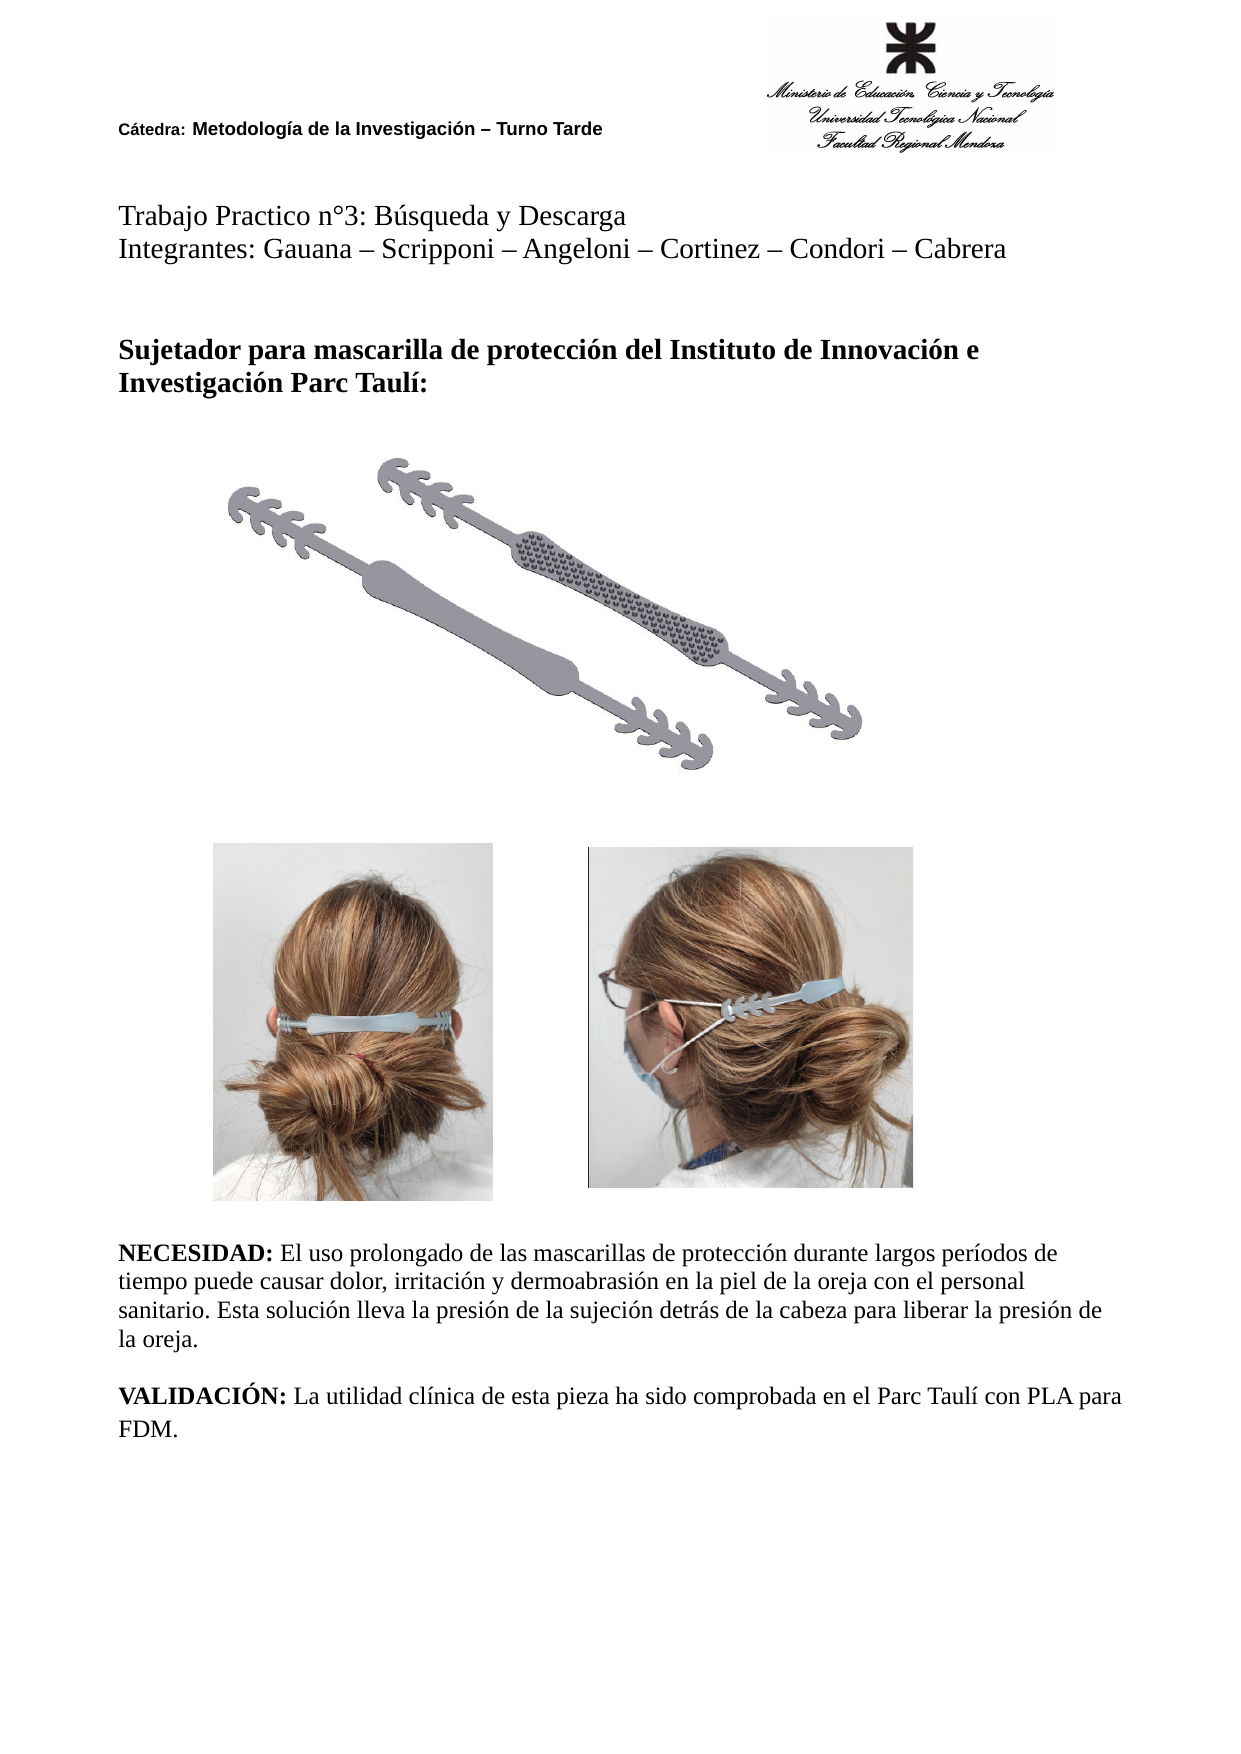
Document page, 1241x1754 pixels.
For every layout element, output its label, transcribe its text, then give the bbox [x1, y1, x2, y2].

picture [206, 445, 884, 790]
text VALIDACIÓN: La utilidad clínica de esta pieza ha sido comprobada en el Parc Taulí con PLA para FDM. [118, 1381, 1122, 1443]
text Trabajo Practico n°3: Búsqueda y Descarga [118, 198, 1122, 231]
text Sujetador para mascarilla de protección del Instituto de Innovación e Investigación Parc Taulí: [118, 332, 1122, 399]
text Integrantes: Gauana – Scripponi – Angeloni – Cortinez – Condori – Cabrera [118, 231, 1122, 265]
picture [213, 843, 493, 1201]
picture [588, 847, 914, 1188]
picture [763, 17, 1058, 155]
text NECESIDAD: El uso prolongado de las mascarillas de protección durante largos períodos de tiempo puede causar dolor, irritación y dermoabrasión en la piel de la oreja con el personal sanitario. Esta solución lleva la presión de la sujeción detrás de la cabeza para liberar la presión de la oreja. [118, 1238, 1122, 1353]
